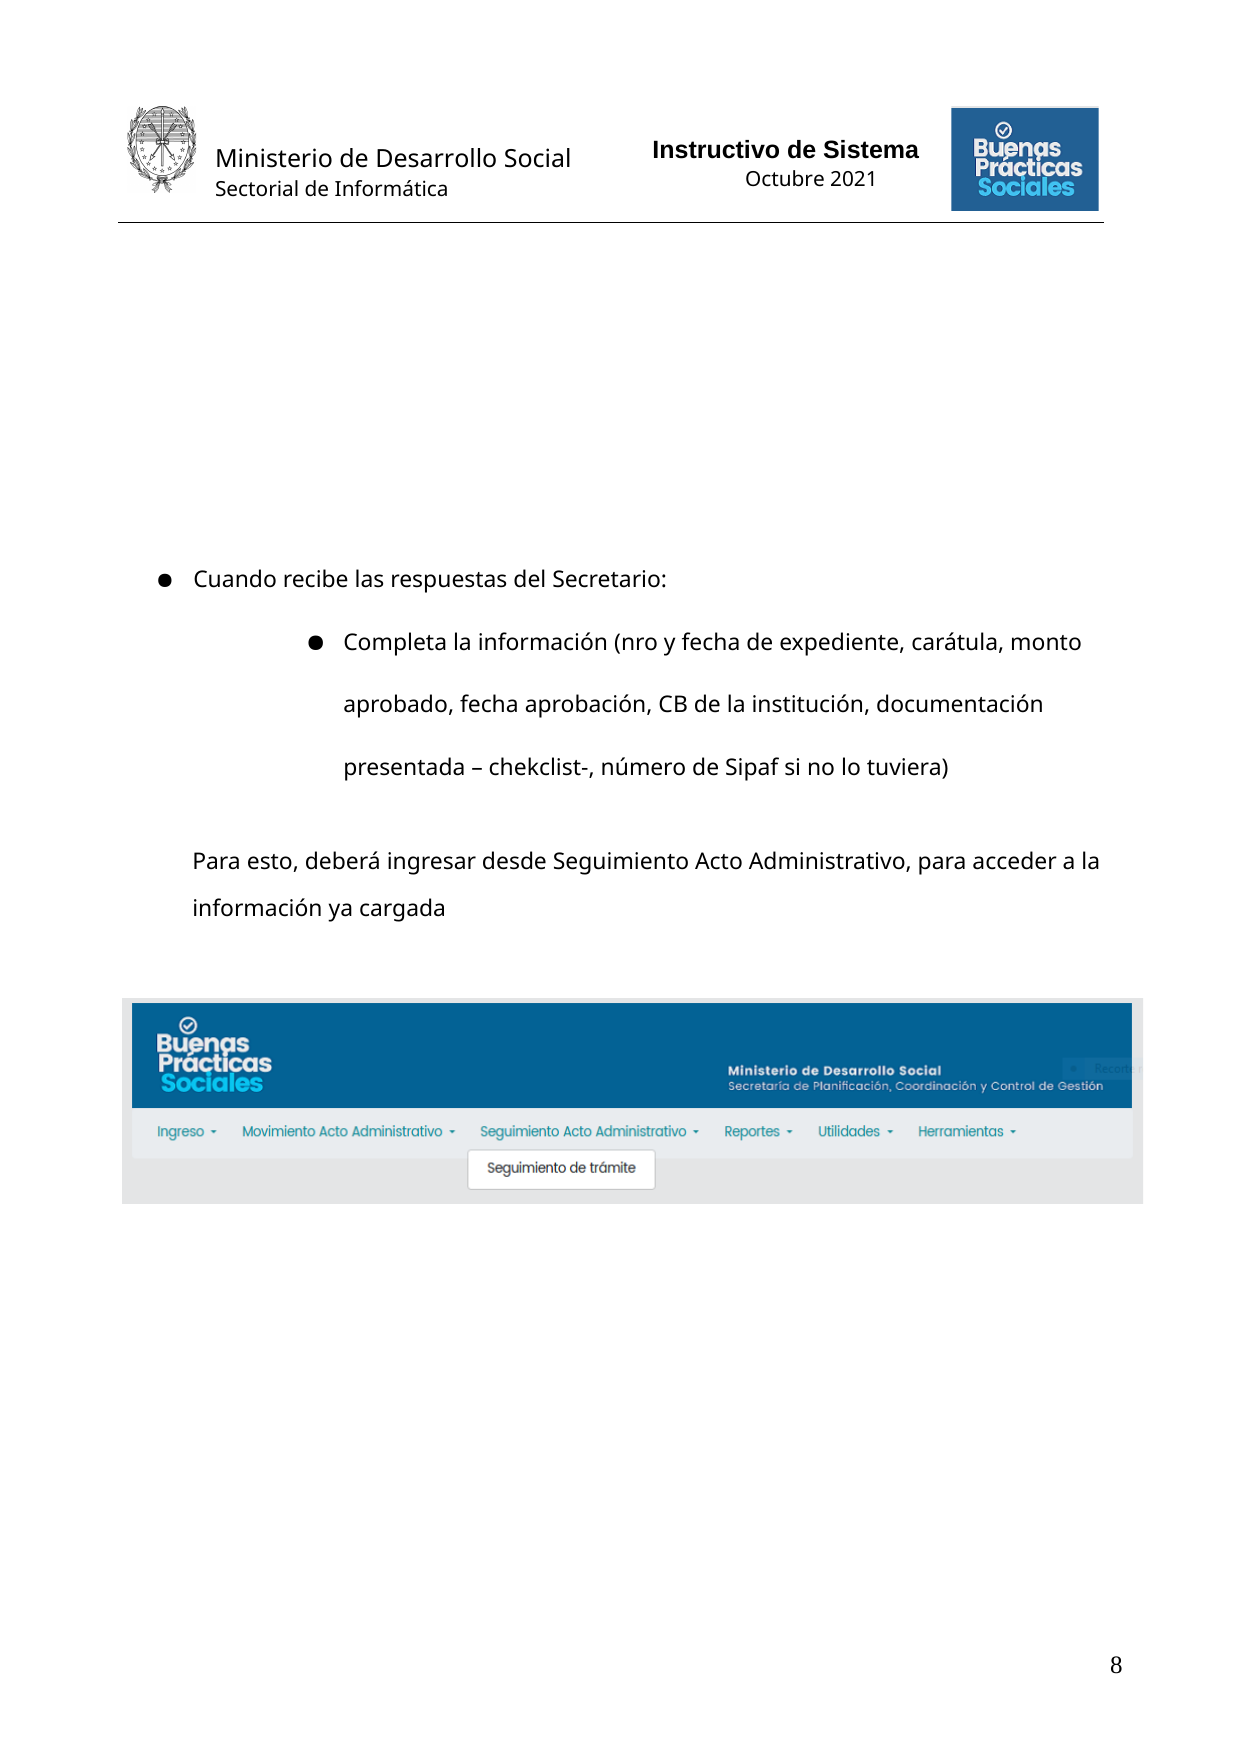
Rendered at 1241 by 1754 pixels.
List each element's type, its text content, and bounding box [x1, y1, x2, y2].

list Completa la información (nro y fecha de expediente, carátula, monto aprobado, fecha aprobación, CB de la institución, documentación presentada – chekclist-, número de Sipaf si no lo tuviera) [306, 626, 1122, 782]
picture [122, 998, 1144, 1204]
text Para esto, deberá ingresar desde Seguimiento Acto Administrativo, para acceder a la información ya cargada [192, 845, 1122, 923]
list Cuando recibe las respuestas del Secretario: [156, 563, 1122, 595]
picture [127, 106, 197, 193]
